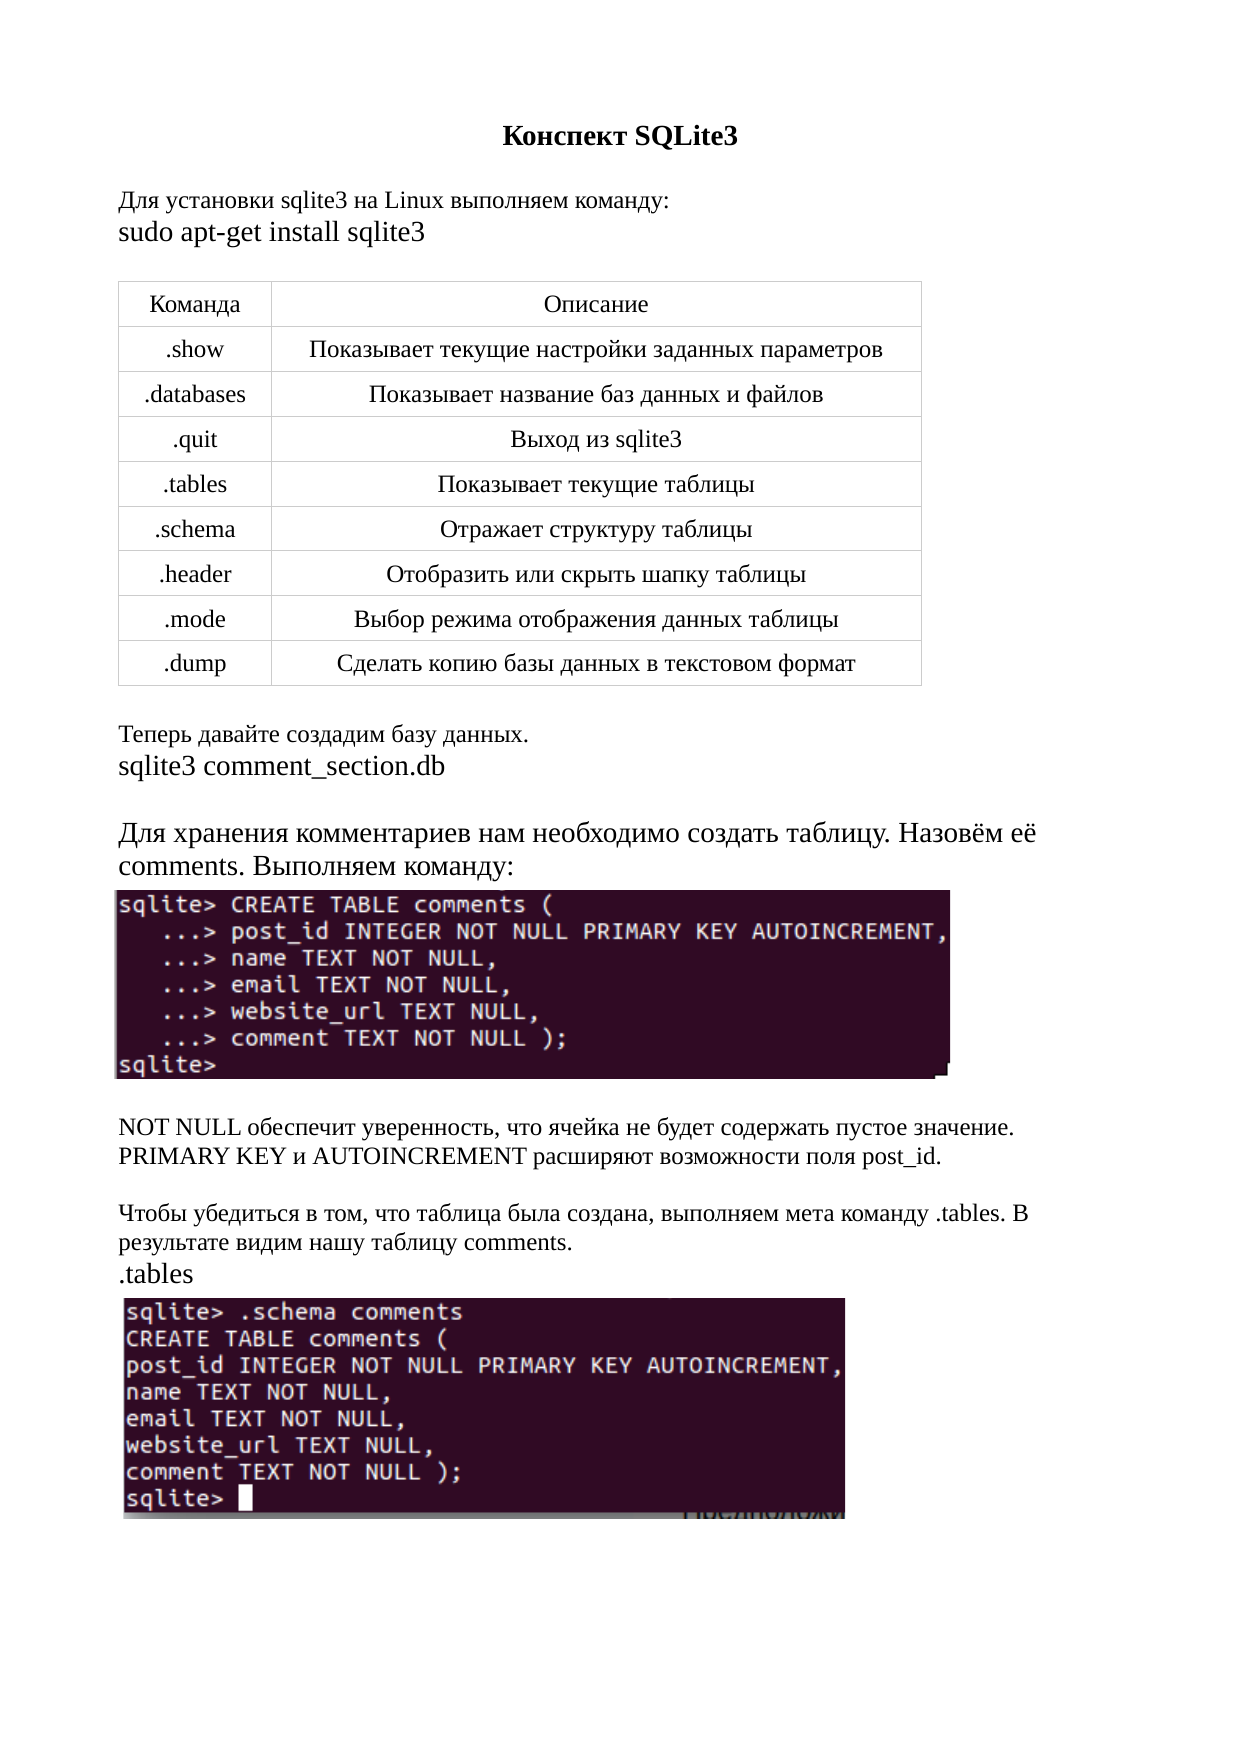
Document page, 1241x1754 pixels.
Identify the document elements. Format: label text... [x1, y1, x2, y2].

text .tables [118, 1256, 1122, 1289]
table_cell Выбор режима отображения данных таблицы [272, 596, 921, 640]
table_cell .databases [119, 372, 271, 416]
table_cell .mode [119, 596, 271, 640]
text Теперь давайте создадим базу данных. [118, 719, 1122, 748]
picture [114, 890, 951, 1079]
table_cell Выход из sqlite3 [272, 417, 921, 461]
text Для установки sqlite3 на Linux выполняем команду: [118, 185, 1122, 214]
table_cell Отражает структуру таблицы [272, 507, 921, 550]
table_cell .dump [119, 641, 271, 685]
text Для хранения комментариев нам необходимо создать таблицу. Назовём её comments. Выполняем команду: [118, 815, 1122, 882]
text sqlite3 comment_section.db [118, 748, 1122, 781]
text Чтобы убедиться в том, что таблица была создана, выполняем мета команду .tables. В результате видим нашу таблицу comments. [118, 1198, 1122, 1256]
table_cell Показывает текущие таблицы [272, 462, 921, 506]
table_header Команда [119, 282, 271, 326]
table_cell .schema [119, 507, 271, 550]
table_cell Отобразить или скрыть шапку таблицы [272, 551, 921, 595]
text NOT NULL обеспечит уверенность, что ячейка не будет содержать пустое значение. PRIMARY KEY и AUTOINCREMENT расширяют возможности поля post_id. [118, 1112, 1122, 1169]
table_cell Показывает текущие настройки заданных параметров [272, 327, 921, 371]
table_cell Показывает название баз данных и файлов [272, 372, 921, 416]
table_header Описание [272, 282, 921, 326]
table_cell .tables [119, 462, 271, 506]
text sudo apt-get install sqlite3 [118, 214, 1122, 247]
table_cell Сделать копию базы данных в текстовом формат [272, 641, 921, 685]
table_cell .header [119, 551, 271, 595]
table_cell .show [119, 327, 271, 371]
text Конспект SQLite3 [118, 118, 1122, 152]
table_cell .quit [119, 417, 271, 461]
picture [123, 1298, 845, 1519]
